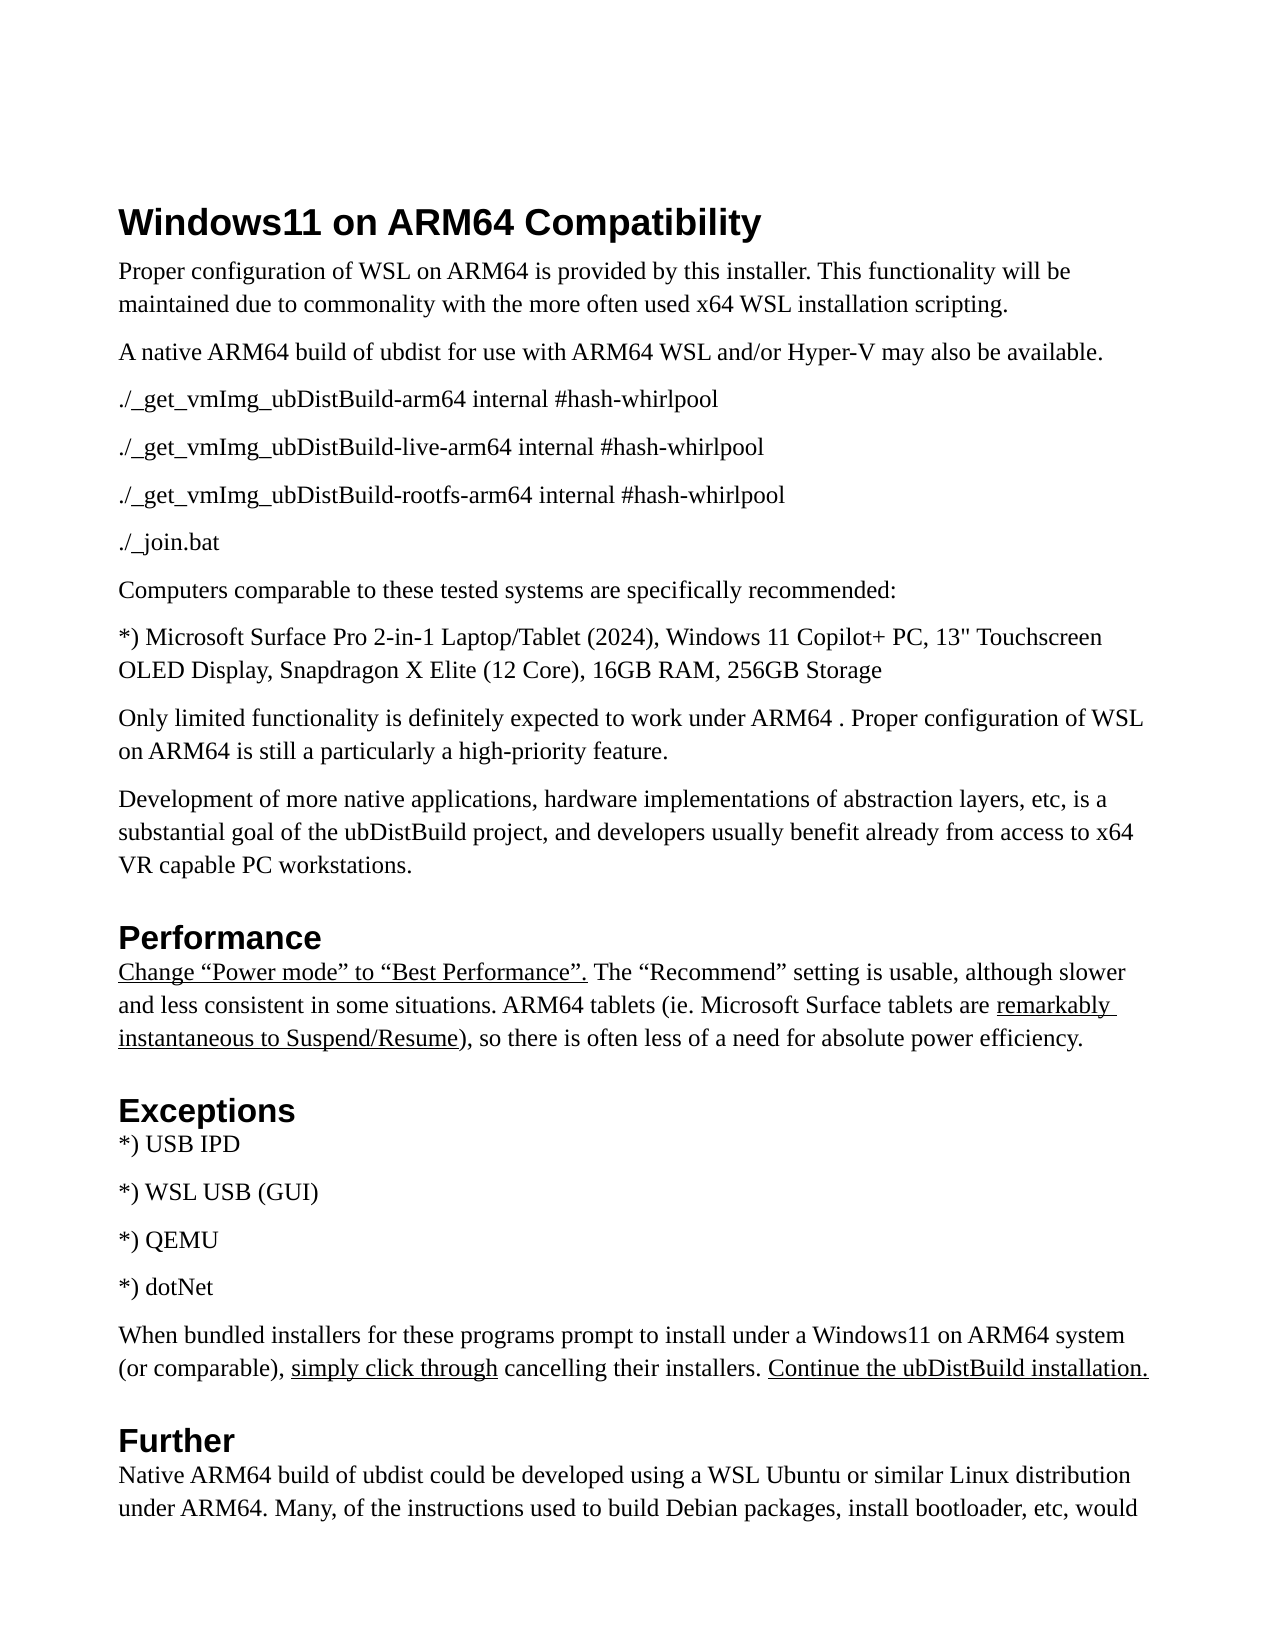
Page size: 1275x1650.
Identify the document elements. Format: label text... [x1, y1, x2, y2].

text ./_get_vmImg_ubDistBuild-live-arm64 internal #hash-whirlpool [118, 432, 1157, 461]
subtitle Performance [118, 918, 1157, 957]
text Computers comparable to these tested systems are specifically recommended: [118, 575, 1157, 604]
text When bundled installers for these programs prompt to install under a Windows11 on ARM64 system (or comparable), simply click through cancelling their installers. Continue the ubDistBuild installation. [118, 1320, 1157, 1382]
subtitle Exceptions [118, 1091, 1157, 1129]
text *) USB IPD [118, 1129, 1157, 1158]
text ./_get_vmImg_ubDistBuild-rootfs-arm64 internal #hash-whirlpool [118, 480, 1157, 508]
text *) QEMU [118, 1225, 1157, 1253]
text ./_get_vmImg_ubDistBuild-arm64 internal #hash-whirlpool [118, 384, 1157, 413]
text *) Microsoft Surface Pro 2-in-1 Laptop/Tablet (2024), Windows 11 Copilot+ PC, 13" Touchscreen OLED Display, Snapdragon X Elite (12 Core), 16GB RAM, 256GB Storage [118, 622, 1157, 684]
text Proper configuration of WSL on ARM64 is provided by this installer. This functionality will be maintained due to commonality with the more often used x64 WSL installation scripting. [118, 256, 1157, 318]
text Development of more native applications, hardware implementations of abstraction layers, etc, is a substantial goal of the ubDistBuild project, and developers usually benefit already from access to x64 VR capable PC workstations. [118, 784, 1157, 878]
text A native ARM64 build of ubdist for use with ARM64 WSL and/or Hyper-V may also be available. [118, 337, 1157, 366]
subtitle Further [118, 1421, 1157, 1460]
text Change “Power mode” to “Best Performance”. The “Recommend” setting is usable, although slower and less consistent in some situations. ARM64 tablets (ie. Microsoft Surface tablets are remarkably instantaneous to Suspend/Resume), so there is often less of a need for absolute power efficiency. [118, 957, 1157, 1051]
text *) WSL USB (GUI) [118, 1177, 1157, 1206]
subtitle Windows11 on ARM64 Compatibility [118, 201, 1157, 244]
text Native ARM64 build of ubdist could be developed using a WSL Ubuntu or similar Linux distribution under ARM64. Many, of the instructions used to build Debian packages, install bootloader, etc, would [118, 1460, 1157, 1522]
text *) dotNet [118, 1272, 1157, 1301]
text ./_join.bat [118, 527, 1157, 556]
text Only limited functionality is definitely expected to work under ARM64 . Proper configuration of WSL on ARM64 is still a particularly a high-priority feature. [118, 703, 1157, 765]
